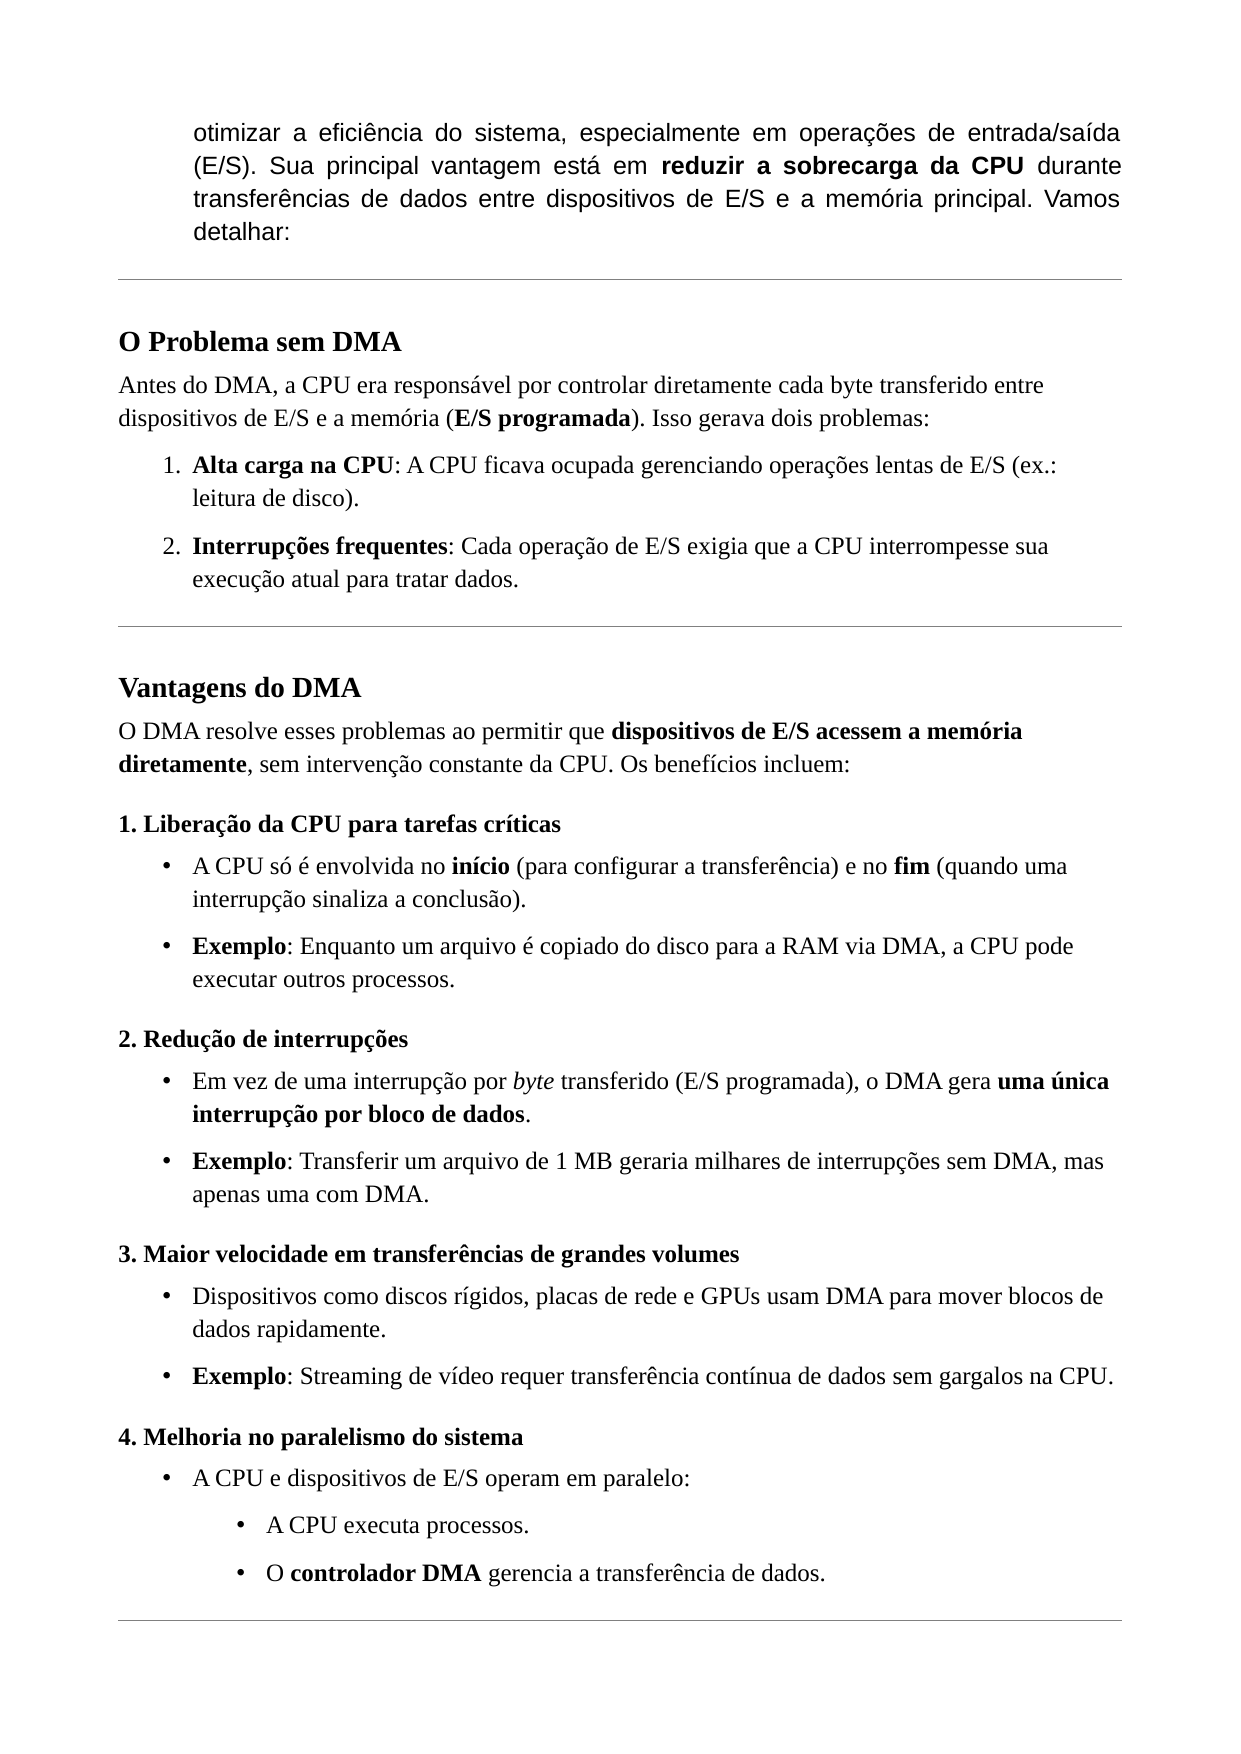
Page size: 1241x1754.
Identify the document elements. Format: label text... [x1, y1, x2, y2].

list A CPU só é envolvida no início (para configurar a transferência) e no fim (quando uma interrupção sinaliza a conclusão). [162, 851, 1122, 913]
subtitle 1. Liberação da CPU para tarefas críticas [118, 809, 1122, 838]
list Exemplo: Streaming de vídeo requer transferência contínua de dados sem gargalos na CPU. [162, 1361, 1122, 1390]
subtitle 4. Melhoria no paralelismo do sistema [118, 1422, 1122, 1450]
list A CPU e dispositivos de E/S operam em paralelo: [162, 1463, 1122, 1492]
subtitle O Problema sem DMA [118, 324, 1122, 357]
subtitle 3. Maior velocidade em transferências de grandes volumes [118, 1239, 1122, 1268]
list Exemplo: Enquanto um arquivo é copiado do disco para a RAM via DMA, a CPU pode executar outros processos. [162, 931, 1122, 993]
list Alta carga na CPU: A CPU ficava ocupada gerenciando operações lentas de E/S (ex.: leitura de disco). [162, 450, 1122, 512]
subtitle 2. Redução de interrupções [118, 1024, 1122, 1053]
subtitle Vantagens do DMA [118, 670, 1122, 704]
list Em vez de uma interrupção por byte transferido (E/S programada), o DMA gera uma única interrupção por bloco de dados. [162, 1066, 1122, 1128]
list A CPU executa processos. [236, 1510, 1122, 1539]
text Antes do DMA, a CPU era responsável por controlar diretamente cada byte transferido entre dispositivos de E/S e a memória (E/S programada). Isso gerava dois problemas: [118, 370, 1122, 431]
list Interrupções frequentes: Cada operação de E/S exigia que a CPU interrompesse sua execução atual para tratar dados. [162, 531, 1122, 593]
list otimizar a eficiência do sistema, especialmente em operações de entrada/saída (E/S). Sua principal vantagem está em reduzir a sobrecarga da CPU durante transferências de dados entre dispositivos de E/S e a memória principal. Vamos detalhar: [156, 118, 1122, 246]
list Dispositivos como discos rígidos, placas de rede e GPUs usam DMA para mover blocos de dados rapidamente. [162, 1281, 1122, 1343]
list O controlador DMA gerencia a transferência de dados. [236, 1558, 1122, 1587]
list Exemplo: Transferir um arquivo de 1 MB geraria milhares de interrupções sem DMA, mas apenas uma com DMA. [162, 1146, 1122, 1208]
text O DMA resolve esses problemas ao permitir que dispositivos de E/S acessem a memória diretamente, sem intervenção constante da CPU. Os benefícios incluem: [118, 716, 1122, 778]
